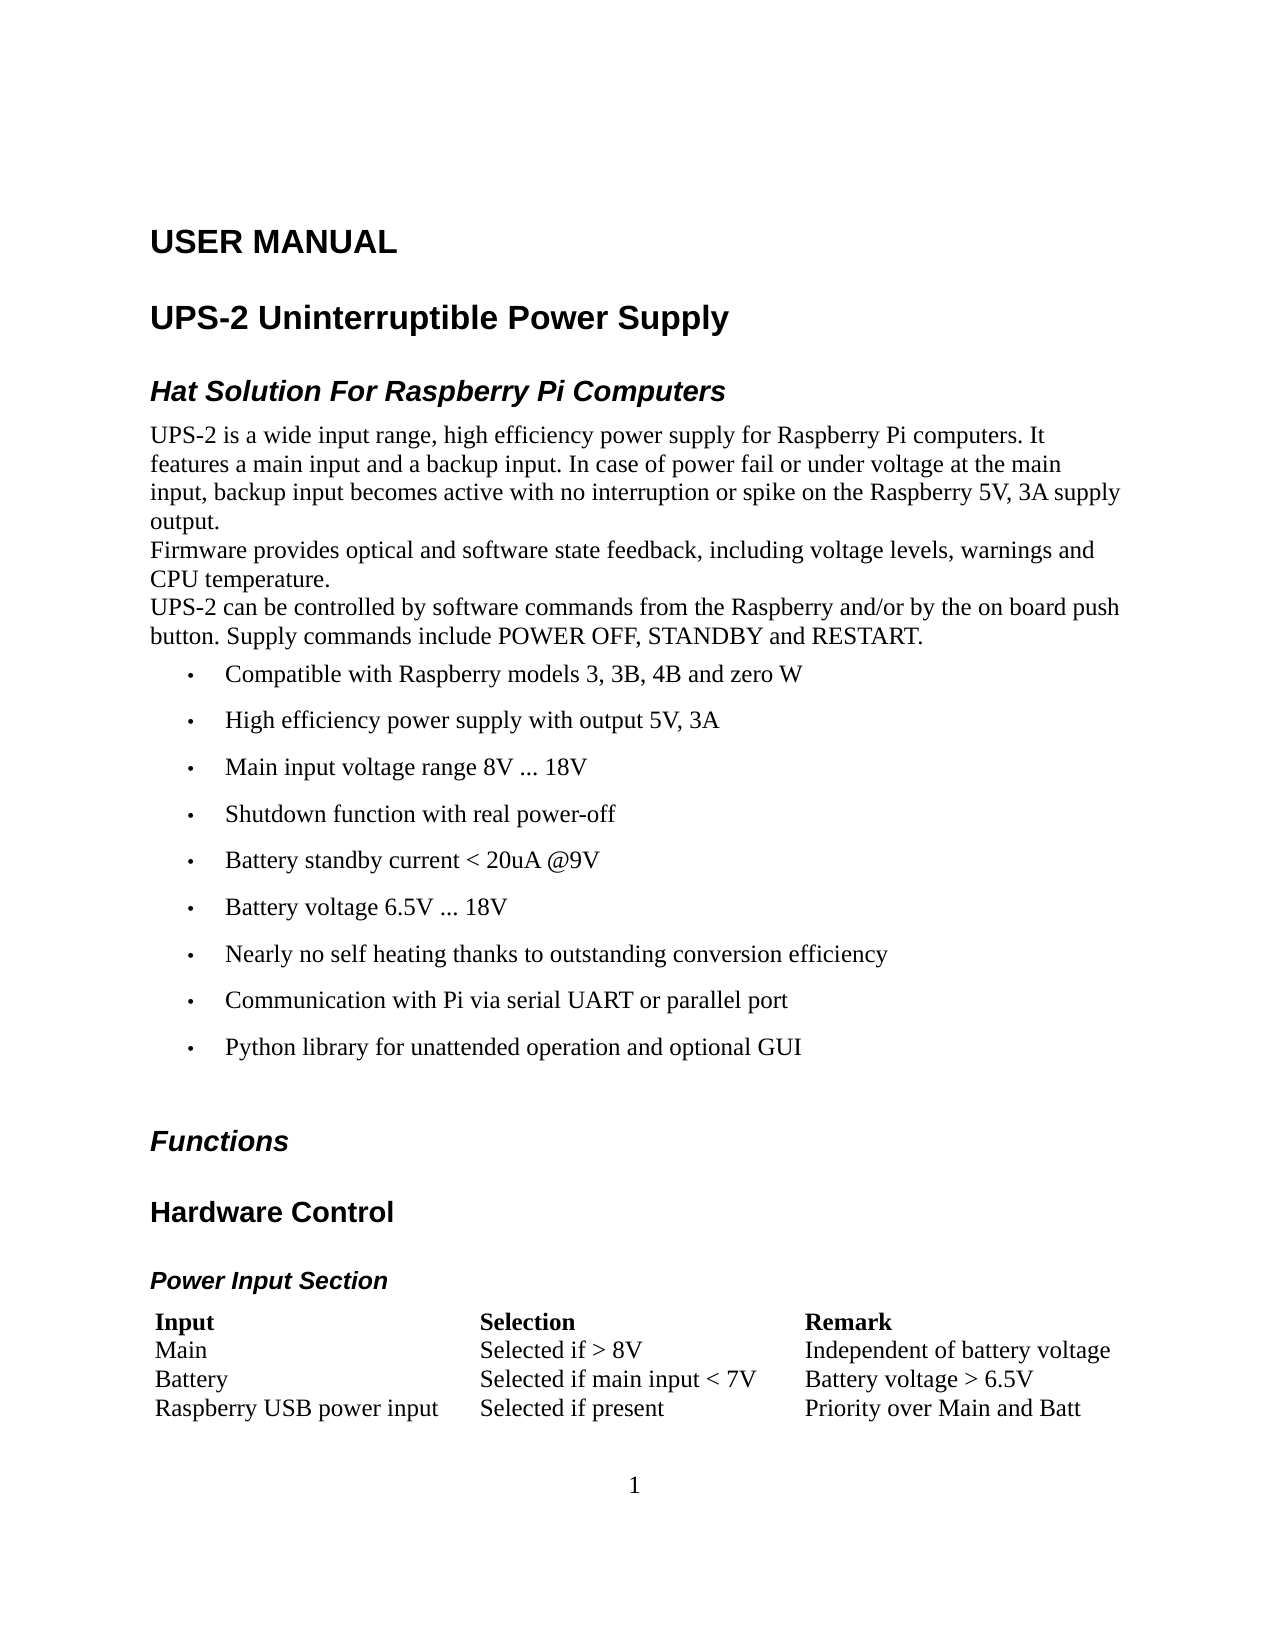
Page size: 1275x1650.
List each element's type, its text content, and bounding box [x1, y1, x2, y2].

subtitle Hardware Control [150, 1195, 1125, 1228]
table_cell Main [150, 1336, 475, 1364]
table_header Selection [475, 1307, 800, 1336]
subtitle UPS-2 Uninterruptible Power Supply [150, 298, 1125, 336]
subtitle Functions [150, 1124, 1125, 1157]
table_header Remark [800, 1307, 1125, 1336]
table_cell Battery [150, 1364, 475, 1393]
list Communication with Pi via serial UART or parallel port [187, 986, 1125, 1014]
table_cell Raspberry USB power input [150, 1393, 475, 1422]
list Battery voltage 6.5V ... 18V [187, 892, 1125, 921]
subtitle Power Input Section [150, 1266, 1125, 1294]
table_cell Selected if > 8V [475, 1336, 800, 1364]
table_header Input [150, 1307, 475, 1336]
list Nearly no self heating thanks to outstanding conversion efficiency [187, 939, 1125, 968]
list Compatible with Raspberry models 3, 3B, 4B and zero W [187, 659, 1125, 688]
table_cell Independent of battery voltage [800, 1336, 1125, 1364]
subtitle Hat Solution For Raspberry Pi Computers [150, 374, 1125, 407]
list Battery standby current < 20uA @9V [187, 846, 1125, 874]
table_cell Selected if main input < 7V [475, 1364, 800, 1393]
list Shutdown function with real power-off [187, 799, 1125, 828]
list Main input voltage range 8V ... 18V [187, 752, 1125, 781]
list Python library for unattended operation and optional GUI [187, 1032, 1125, 1061]
table_cell Battery voltage > 6.5V [800, 1364, 1125, 1393]
list High efficiency power supply with output 5V, 3A [187, 706, 1125, 734]
text UPS-2 is a wide input range, high efficiency power supply for Raspberry Pi computers. It features a main input and a backup input. In case of power fail or under voltage at the main input, backup input becomes active with no interruption or spike on the Raspberry 5V, 3A supply output. Firmware provides optical and software state feedback, including voltage levels, warnings and CPU temperature. UPS-2 can be controlled by software commands from the Raspberry and/or by the on board push button. Supply commands include POWER OFF, STANDBY and RESTART. [150, 420, 1125, 650]
subtitle USER MANUAL [150, 222, 1125, 260]
table_cell Priority over Main and Batt [800, 1393, 1125, 1422]
table_cell Selected if present [475, 1393, 800, 1422]
